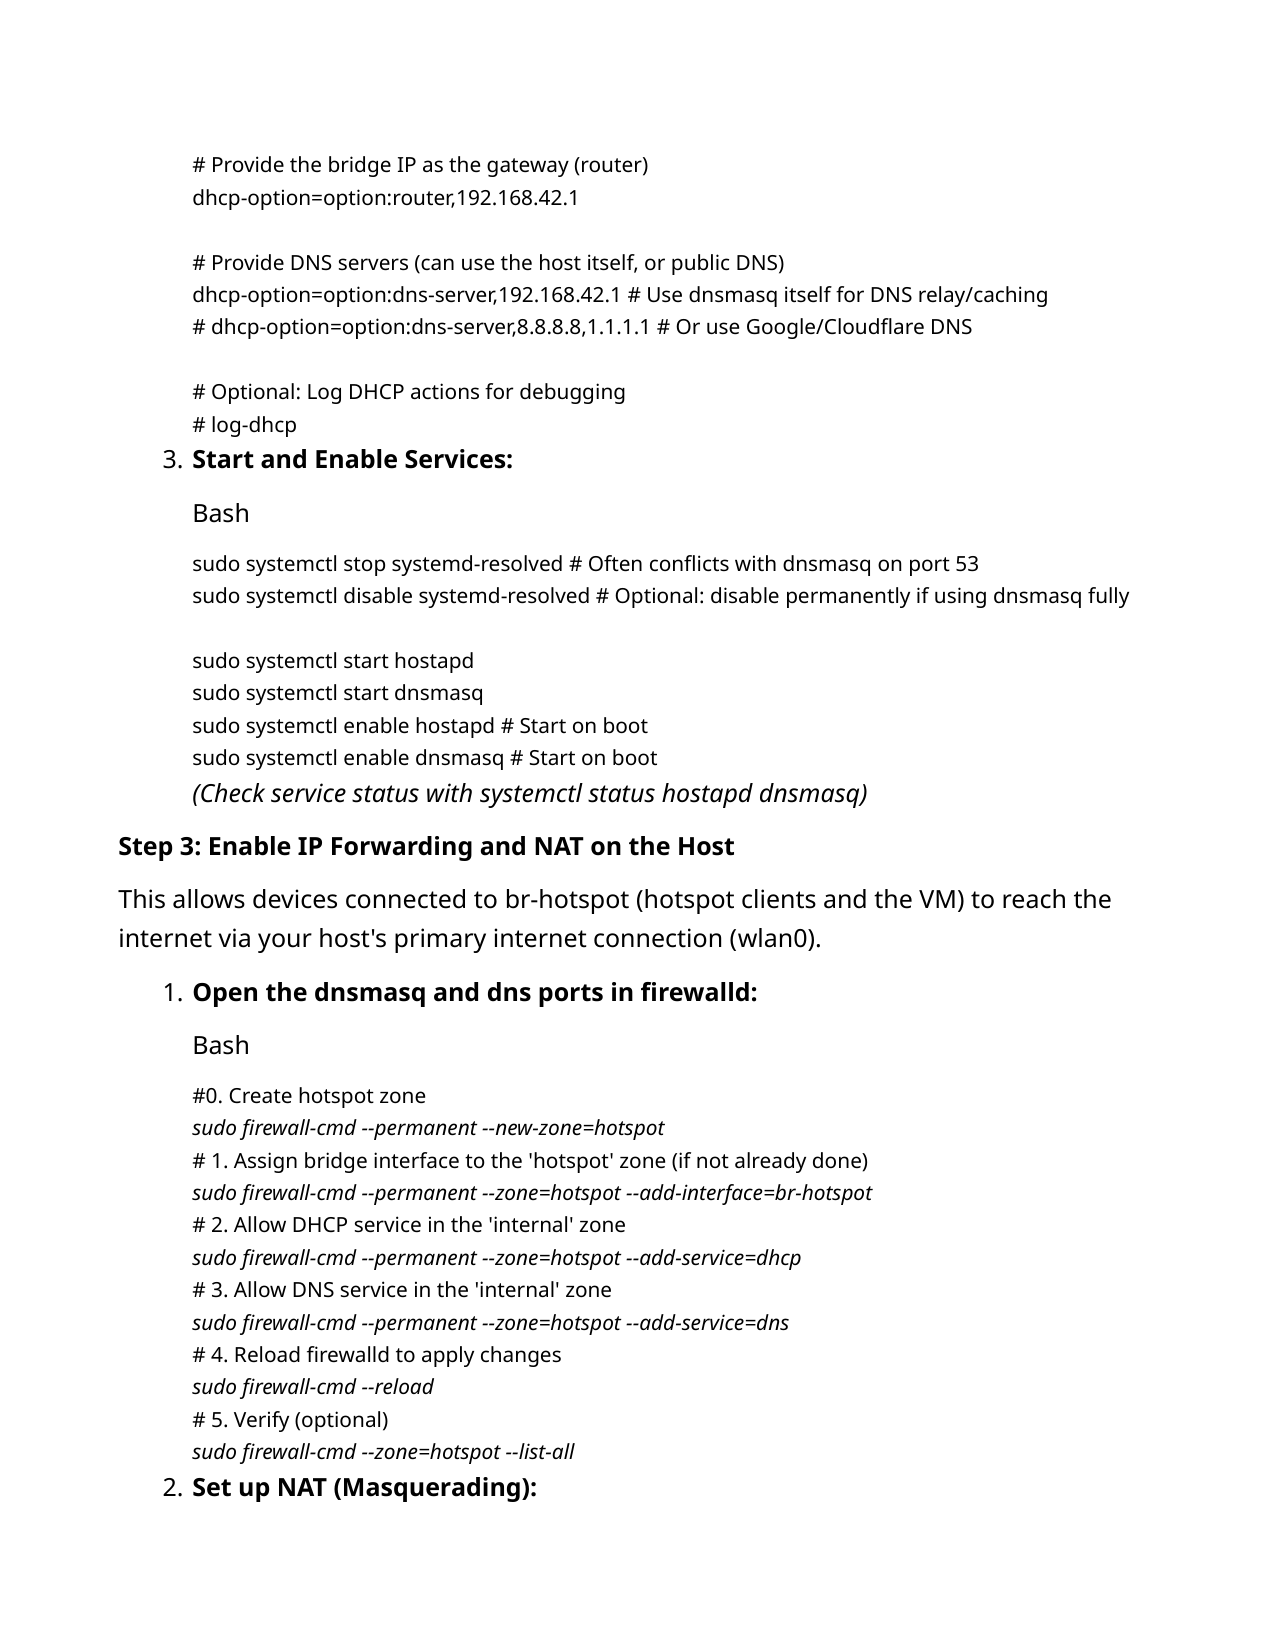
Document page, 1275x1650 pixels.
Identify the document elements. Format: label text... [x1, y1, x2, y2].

list sudo firewall-cmd --reload [162, 1372, 1157, 1401]
list # 3. Allow DNS service in the 'internal' zone [162, 1275, 1157, 1304]
list sudo firewall-cmd --permanent --zone=hotspot --add-interface=br-hotspot [162, 1178, 1157, 1207]
list sudo systemctl enable hostapd # Start on boot [162, 711, 1157, 739]
list Bash [162, 1028, 1157, 1062]
list (Check service status with systemctl status hostapd dnsmasq) [162, 776, 1157, 809]
list sudo firewall-cmd --permanent --zone=hotspot --add-service=dns [162, 1308, 1157, 1336]
list sudo systemctl start hostapd [162, 646, 1157, 674]
text Step 3: Enable IP Forwarding and NAT on the Host [118, 829, 1157, 863]
list # Provide the bridge IP as the gateway (router) [162, 151, 1157, 179]
list dhcp-option=option:dns-server,192.168.42.1 # Use dnsmasq itself for DNS relay/caching [162, 280, 1157, 308]
list Start and Enable Services: [162, 442, 1157, 476]
list # 4. Reload firewalld to apply changes [162, 1340, 1157, 1368]
list sudo firewall-cmd --permanent --new-zone=hotspot [162, 1113, 1157, 1142]
list sudo firewall-cmd --permanent --zone=hotspot --add-service=dhcp [162, 1243, 1157, 1271]
list # log-dhcp [162, 410, 1157, 438]
list Bash [162, 495, 1157, 529]
list Set up NAT (Masquerading): [162, 1470, 1157, 1504]
list dhcp-option=option:router,192.168.42.1 [162, 183, 1157, 211]
list sudo firewall-cmd --zone=hotspot --list-all [162, 1437, 1157, 1466]
list # 2. Allow DHCP service in the 'internal' zone [162, 1211, 1157, 1239]
list #0. Create hotspot zone [162, 1081, 1157, 1109]
list sudo systemctl stop systemd-resolved # Often conflicts with dnsmasq on port 53 [162, 549, 1157, 577]
list sudo systemctl disable systemd-resolved # Optional: disable permanently if using dnsmasq fully [162, 581, 1157, 609]
list # 1. Assign bridge interface to the 'hotspot' zone (if not already done) [162, 1146, 1157, 1174]
list # dhcp-option=option:dns-server,8.8.8.8,1.1.1.1 # Or use Google/Cloudflare DNS [162, 312, 1157, 341]
text This allows devices connected to br-hotspot (hotspot clients and the VM) to reach the internet via your host's primary internet connection (wlan0). [118, 882, 1157, 955]
list # 5. Verify (optional) [162, 1405, 1157, 1433]
list # Optional: Log DHCP actions for debugging [162, 377, 1157, 406]
list # Provide DNS servers (can use the host itself, or public DNS) [162, 248, 1157, 276]
list sudo systemctl enable dnsmasq # Start on boot [162, 743, 1157, 772]
list Open the dnsmasq and dns ports in firewalld: [162, 974, 1157, 1008]
list sudo systemctl start dnsmasq [162, 678, 1157, 707]
